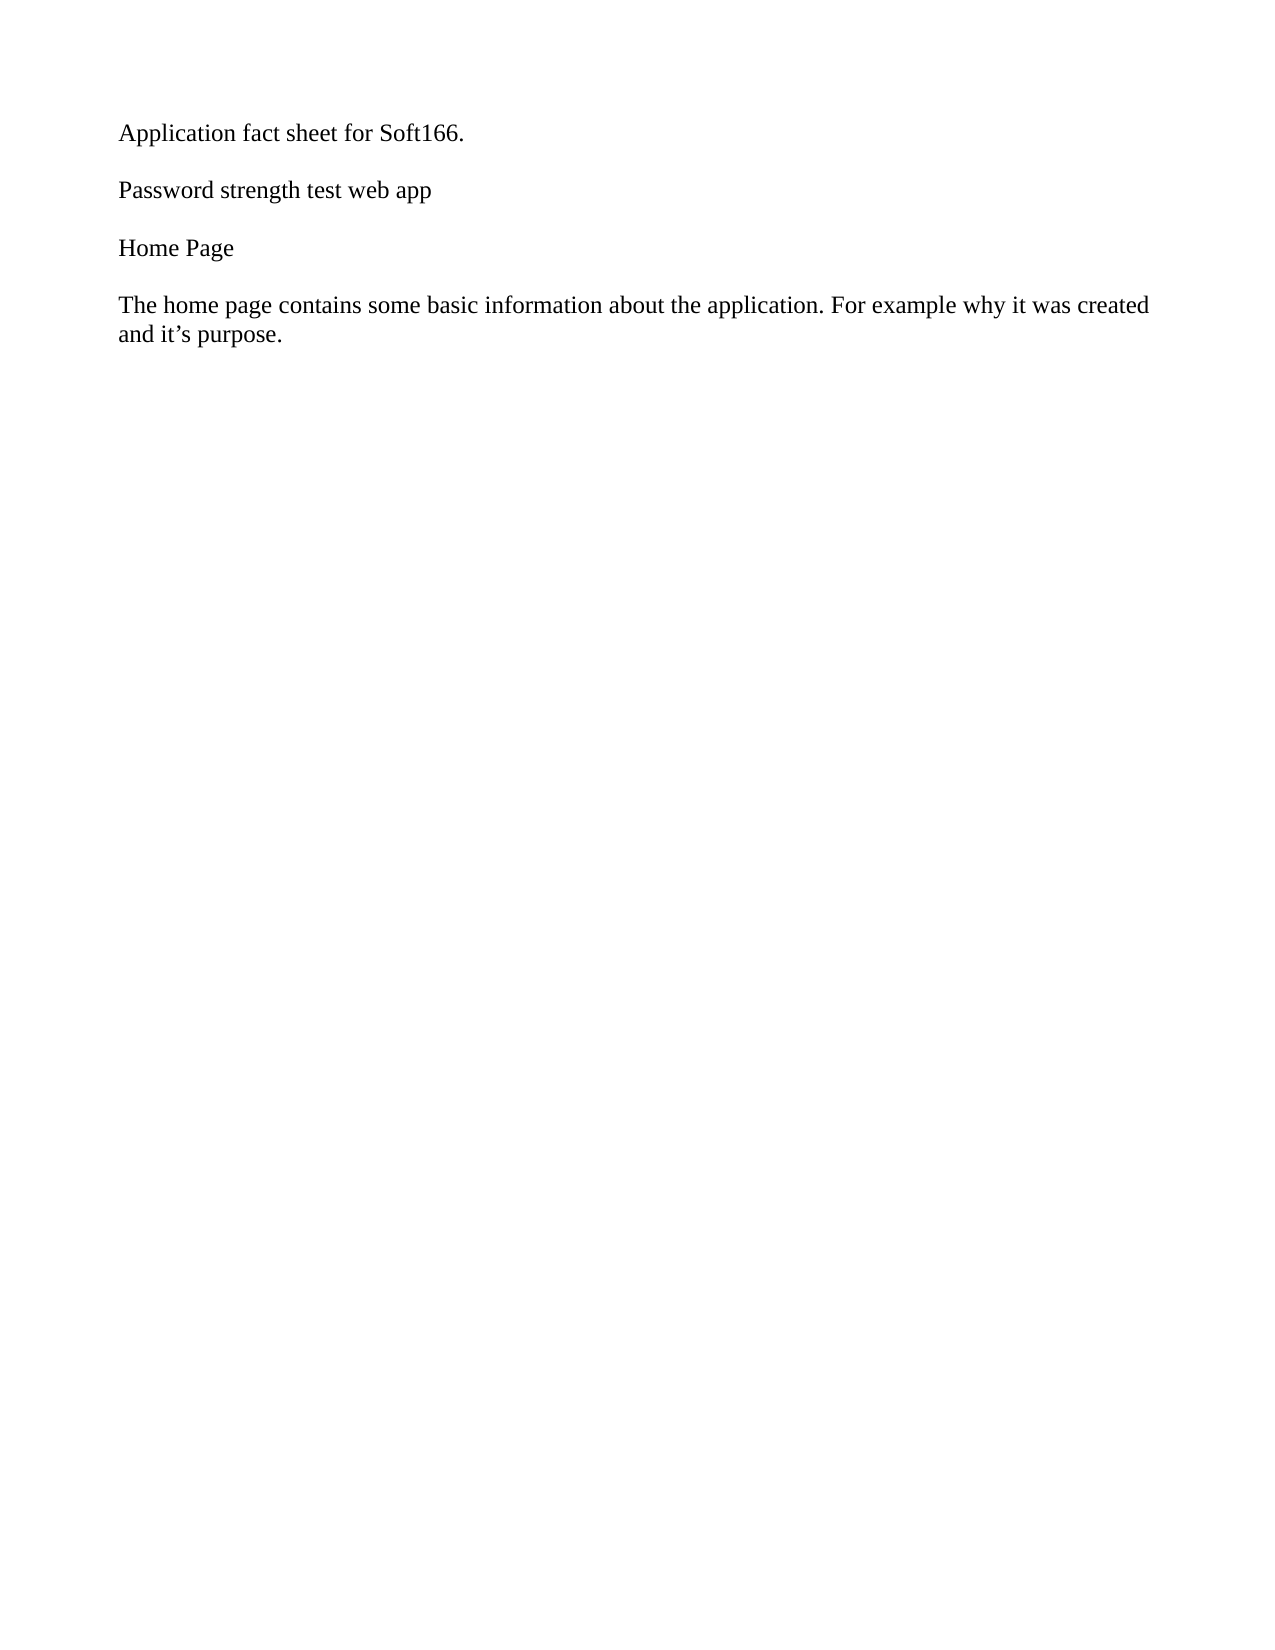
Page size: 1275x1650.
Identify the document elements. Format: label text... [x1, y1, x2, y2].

text Application fact sheet for Soft166. [118, 118, 1157, 147]
text Home Page [118, 233, 1157, 262]
text Password strength test web app [118, 176, 1157, 204]
text The home page contains some basic information about the application. For example why it was created and it’s purpose. [118, 291, 1157, 348]
